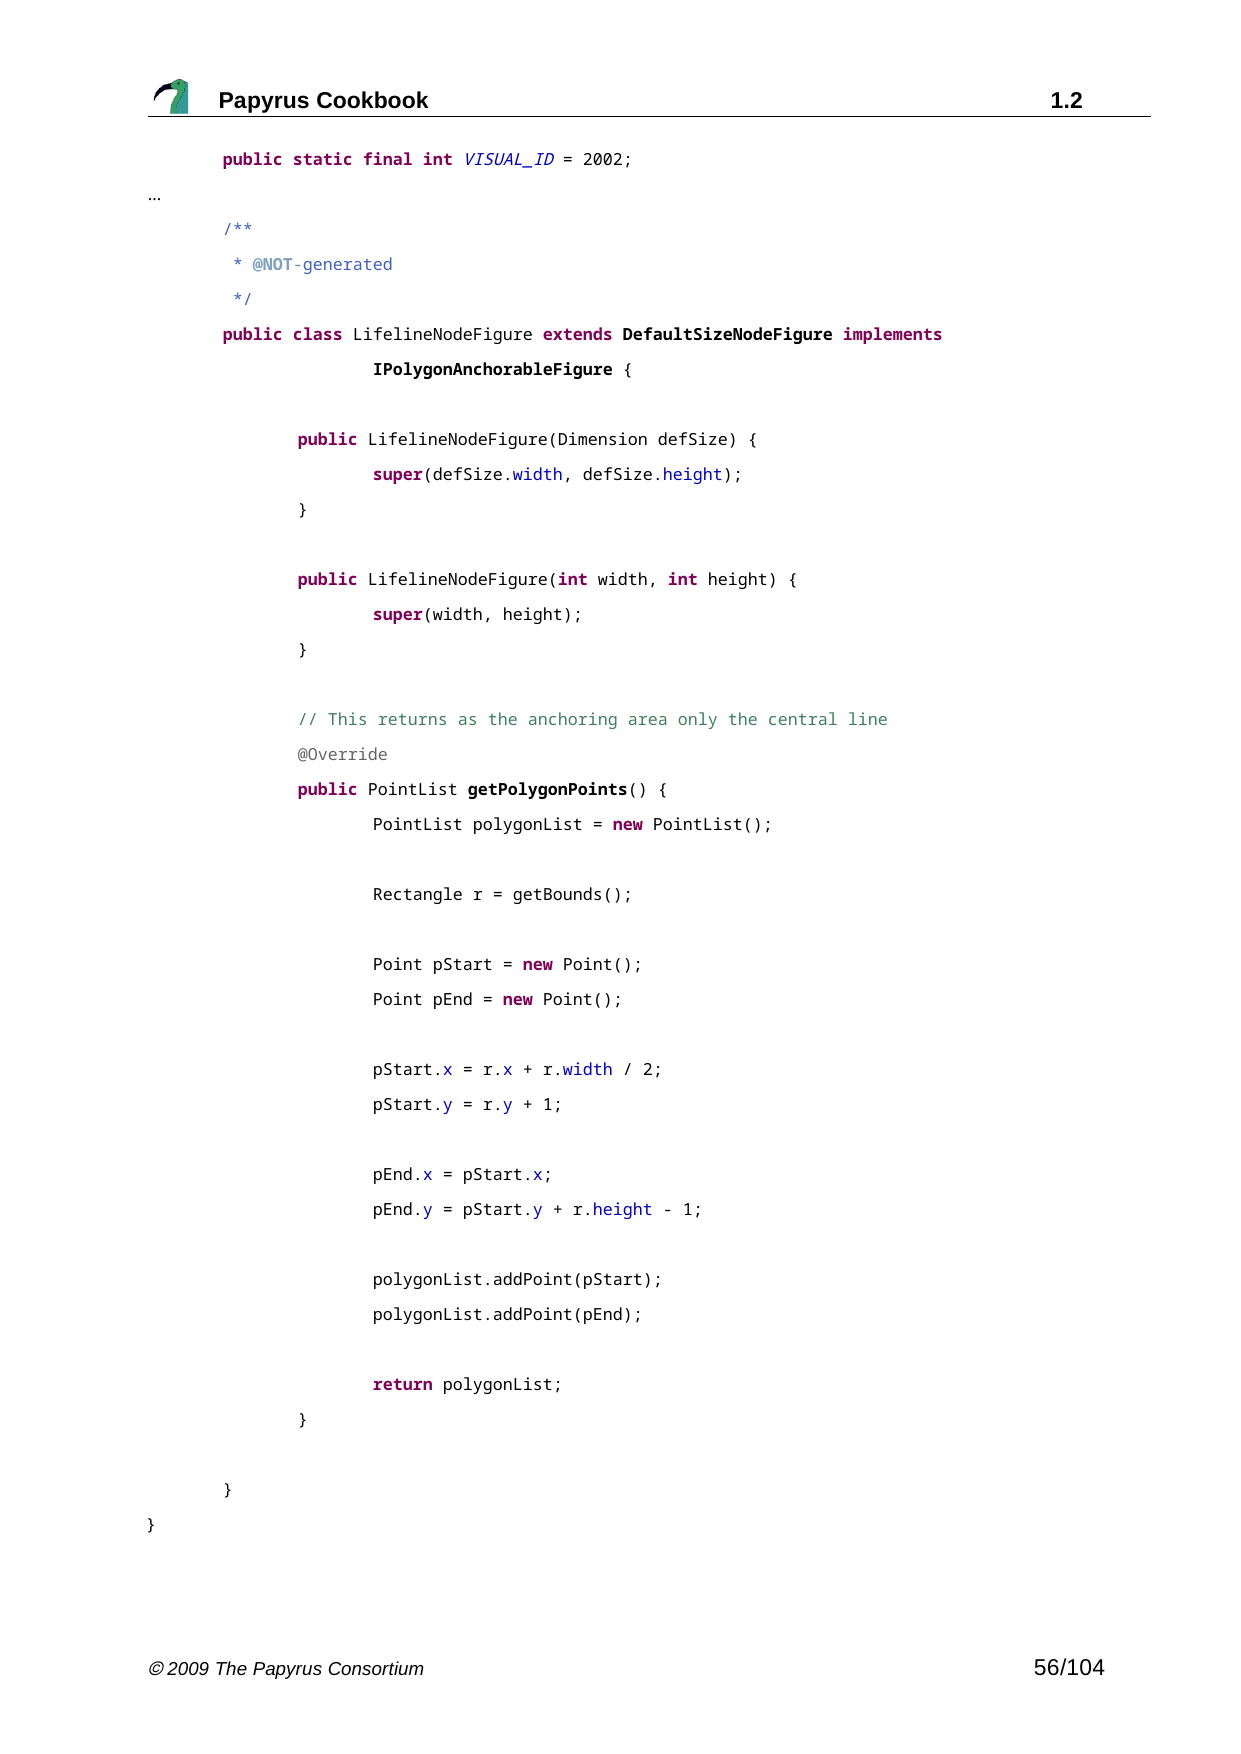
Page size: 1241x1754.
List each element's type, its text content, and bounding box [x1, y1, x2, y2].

text } [148, 498, 1151, 520]
text Point pEnd = new Point(); [148, 988, 1151, 1010]
text super(defSize.width, defSize.height); [148, 463, 1151, 485]
text polygonList.addPoint(pStart); [148, 1268, 1151, 1290]
text pEnd.y = pStart.y + r.height - 1; [148, 1198, 1151, 1220]
text pStart.y = r.y + 1; [148, 1093, 1151, 1115]
text return polygonList; [148, 1373, 1151, 1395]
text ... [148, 183, 1151, 205]
text pStart.x = r.x + r.width / 2; [148, 1058, 1151, 1080]
text } [148, 1478, 1151, 1500]
text public LifelineNodeFigure(Dimension defSize) { [148, 428, 1151, 450]
text pEnd.x = pStart.x; [148, 1163, 1151, 1185]
text Rectangle r = getBounds(); [148, 883, 1151, 905]
text IPolygonAnchorableFigure { [148, 358, 1151, 380]
text super(width, height); [148, 603, 1151, 625]
text public LifelineNodeFigure(int width, int height) { [148, 568, 1151, 590]
text * @NOT-generated [148, 253, 1151, 275]
text // This returns as the anchoring area only the central line [148, 708, 1151, 730]
text Point pStart = new Point(); [148, 953, 1151, 975]
text @Override [148, 743, 1151, 765]
text /** [148, 218, 1151, 240]
text public static final int VISUAL_ID = 2002; [148, 148, 1151, 170]
text } [148, 638, 1151, 660]
text } [148, 1513, 1151, 1535]
text public PointList getPolygonPoints() { [148, 778, 1151, 800]
text public class LifelineNodeFigure extends DefaultSizeNodeFigure implements [148, 323, 1151, 345]
text polygonList.addPoint(pEnd); [148, 1303, 1151, 1325]
picture [153, 79, 189, 114]
text PointList polygonList = new PointList(); [148, 813, 1151, 835]
text } [148, 1408, 1151, 1430]
text */ [148, 288, 1151, 310]
